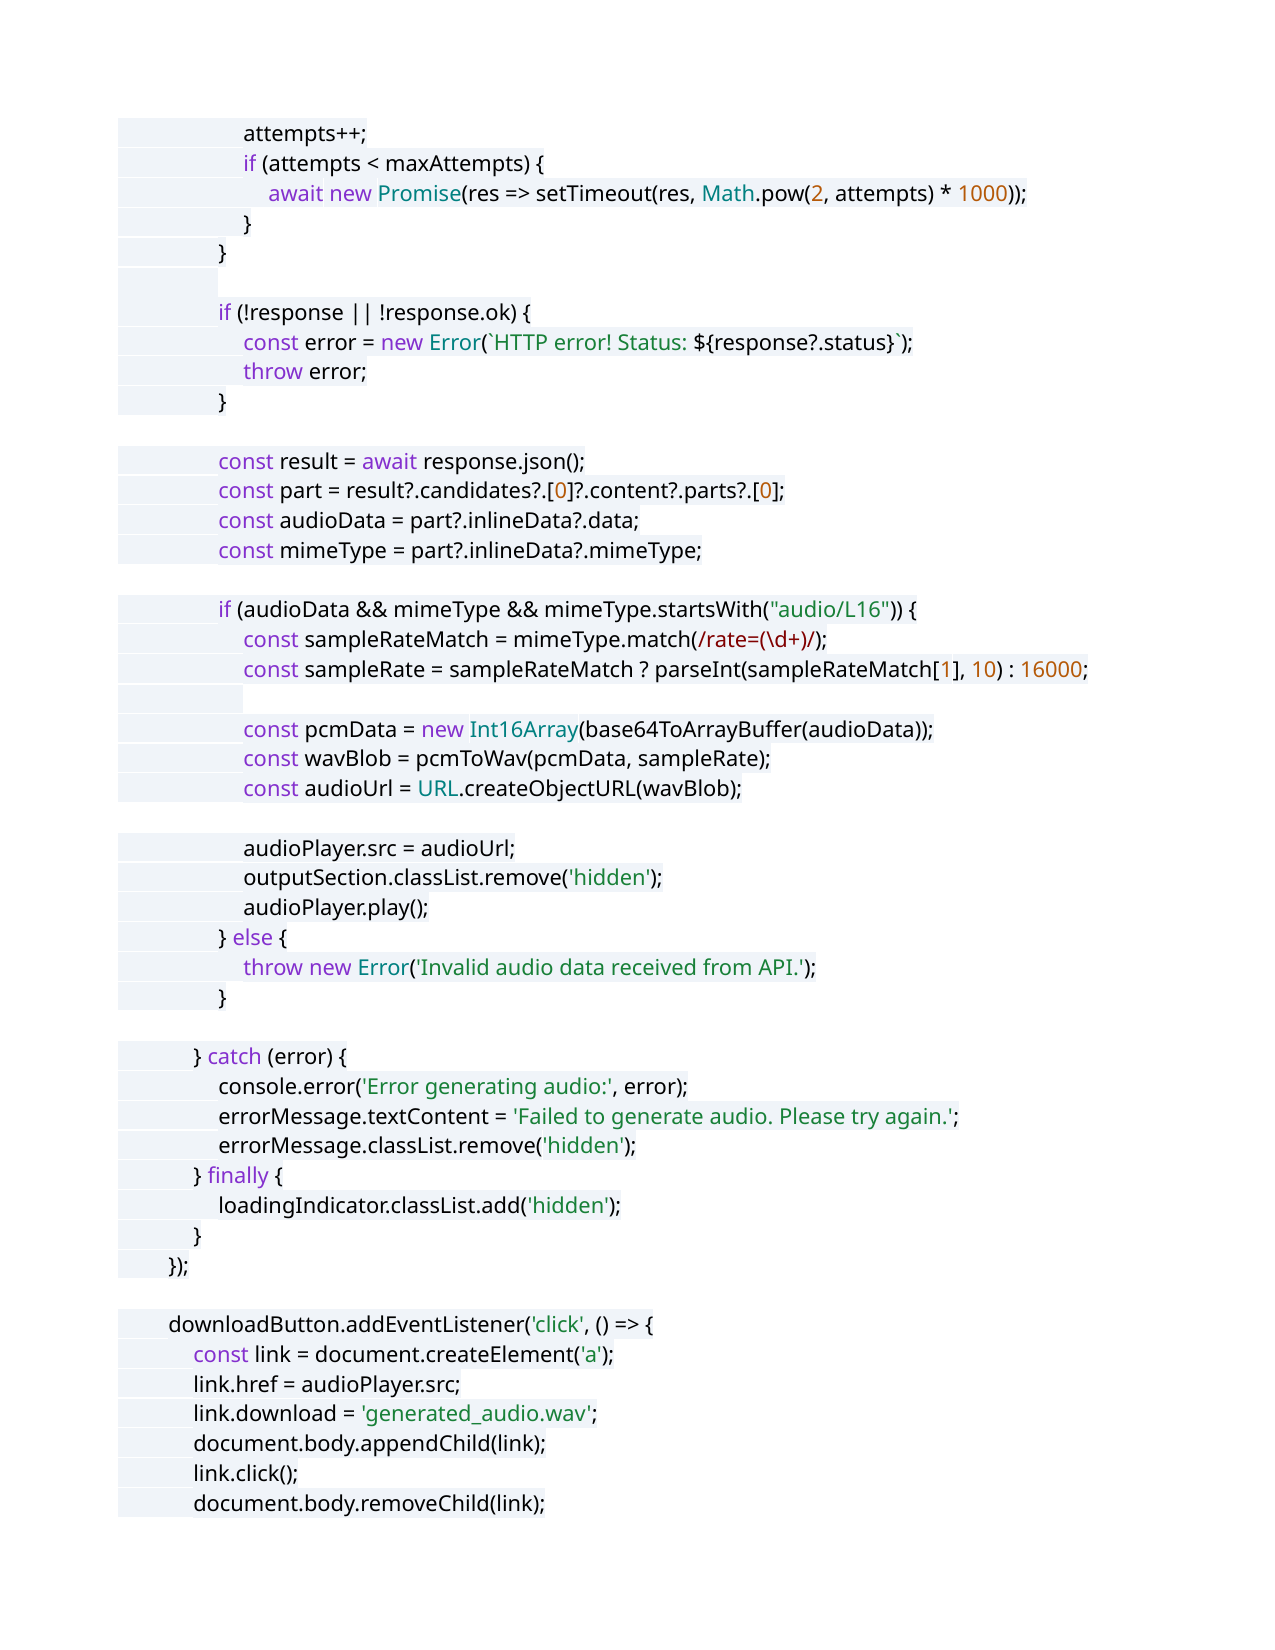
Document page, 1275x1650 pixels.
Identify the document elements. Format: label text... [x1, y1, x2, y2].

text }); [118, 1249, 1157, 1279]
text console.error('Error generating audio:', error); [118, 1071, 1157, 1101]
text audioPlayer.play(); [118, 892, 1157, 922]
text } finally { [118, 1160, 1157, 1190]
text if (audioData && mimeType && mimeType.startsWith("audio/L16")) { [118, 594, 1157, 624]
text const audioData = part?.inlineData?.data; [118, 505, 1157, 535]
text } [118, 386, 1157, 416]
text const result = await response.json(); [118, 446, 1157, 475]
text document.body.removeChild(link); [118, 1488, 1157, 1518]
text errorMessage.classList.remove('hidden'); [118, 1130, 1157, 1160]
text const wavBlob = pcmToWav(pcmData, sampleRate); [118, 743, 1157, 773]
text } [118, 982, 1157, 1011]
text link.click(); [118, 1458, 1157, 1488]
text const audioUrl = URL.createObjectURL(wavBlob); [118, 773, 1157, 803]
text document.body.appendChild(link); [118, 1428, 1157, 1458]
text link.href = audioPlayer.src; [118, 1369, 1157, 1398]
text link.download = 'generated_audio.wav'; [118, 1398, 1157, 1428]
text attempts++; [118, 118, 1157, 148]
text } [118, 237, 1157, 267]
text } [118, 1220, 1157, 1249]
text throw error; [118, 356, 1157, 386]
text const mimeType = part?.inlineData?.mimeType; [118, 535, 1157, 565]
text loadingIndicator.classList.add('hidden'); [118, 1190, 1157, 1220]
text } else { [118, 922, 1157, 952]
text audioPlayer.src = audioUrl; [118, 833, 1157, 862]
text if (attempts < maxAttempts) { [118, 148, 1157, 178]
text const pcmData = new Int16Array(base64ToArrayBuffer(audioData)); [118, 713, 1157, 743]
text const sampleRate = sampleRateMatch ? parseInt(sampleRateMatch[1], 10) : 16000; [118, 654, 1157, 684]
text } catch (error) { [118, 1041, 1157, 1071]
text const error = new Error(`HTTP error! Status: ${response?.status}`); [118, 327, 1157, 356]
text outputSection.classList.remove('hidden'); [118, 862, 1157, 892]
text if (!response || !response.ok) { [118, 297, 1157, 327]
text errorMessage.textContent = 'Failed to generate audio. Please try again.'; [118, 1101, 1157, 1130]
text throw new Error('Invalid audio data received from API.'); [118, 952, 1157, 982]
text await new Promise(res => setTimeout(res, Math.pow(2, attempts) * 1000)); [118, 178, 1157, 207]
text const part = result?.candidates?.[0]?.content?.parts?.[0]; [118, 475, 1157, 505]
text } [118, 207, 1157, 237]
text const link = document.createElement('a'); [118, 1339, 1157, 1369]
text downloadButton.addEventListener('click', () => { [118, 1309, 1157, 1339]
text const sampleRateMatch = mimeType.match(/rate=(\d+)/); [118, 624, 1157, 654]
